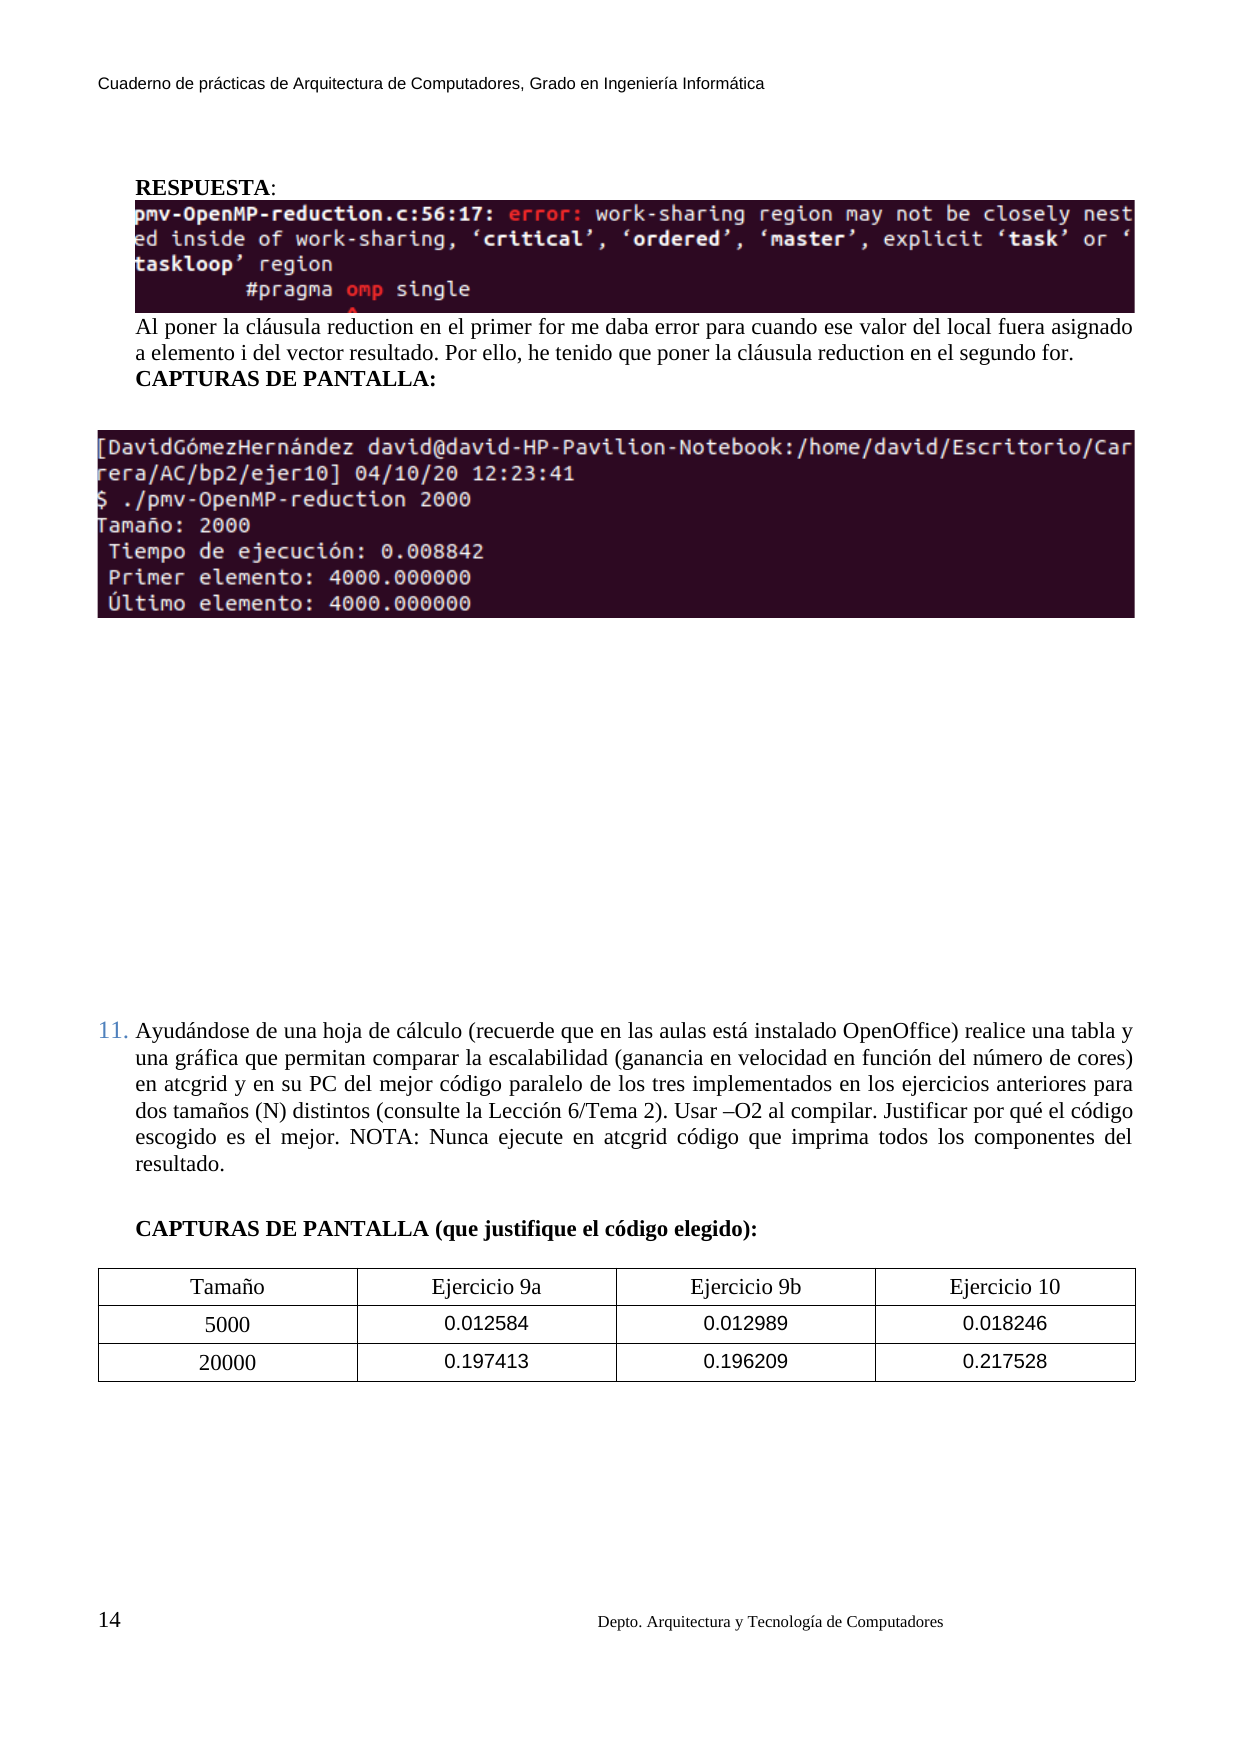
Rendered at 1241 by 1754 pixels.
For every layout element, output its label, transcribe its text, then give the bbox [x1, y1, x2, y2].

table_header Ejercicio 10 [876, 1269, 1135, 1305]
table_cell 0.217528 [876, 1344, 1135, 1381]
table_cell 5000 [99, 1306, 357, 1343]
table_cell 0.012584 [358, 1306, 616, 1343]
text CAPTURAS DE PANTALLA: [135, 366, 1135, 392]
text CAPTURAS DE PANTALLA (que justifique el código elegido): [135, 1215, 1135, 1241]
text Al poner la cláusula reduction en el primer for me daba error para cuando ese valor del local fuera asignado a elemento i del vector resultado. Por ello, he tenido que poner la cláusula reduction en el segundo for. [135, 313, 1135, 366]
table_header Tamaño [99, 1269, 357, 1305]
table_cell 20000 [99, 1344, 357, 1381]
list Ayudándose de una hoja de cálculo (recuerde que en las aulas está instalado OpenOffice) realice una tabla y una gráfica que permitan comparar la escalabilidad (ganancia en velocidad en función del número de cores) en atcgrid y en su PC del mejor código paralelo de los tres implementados en los ejercicios anteriores para dos tamaños (N) distintos (consulte la Lección 6/Tema 2). Usar –O2 al compilar. Justificar por qué el código escogido es el mejor. NOTA: Nunca ejecute en atcgrid código que imprima todos los componentes del resultado. [98, 1015, 1135, 1176]
table_header Ejercicio 9a [358, 1269, 616, 1305]
picture [135, 200, 1135, 313]
table_cell 0.196209 [617, 1344, 875, 1381]
table_cell 0.012989 [617, 1306, 875, 1343]
table_cell 0.018246 [876, 1306, 1135, 1343]
picture [97, 430, 1135, 618]
table_header Ejercicio 9b [617, 1269, 875, 1305]
text RESPUESTA: [135, 174, 1135, 200]
table_cell 0.197413 [358, 1344, 616, 1381]
